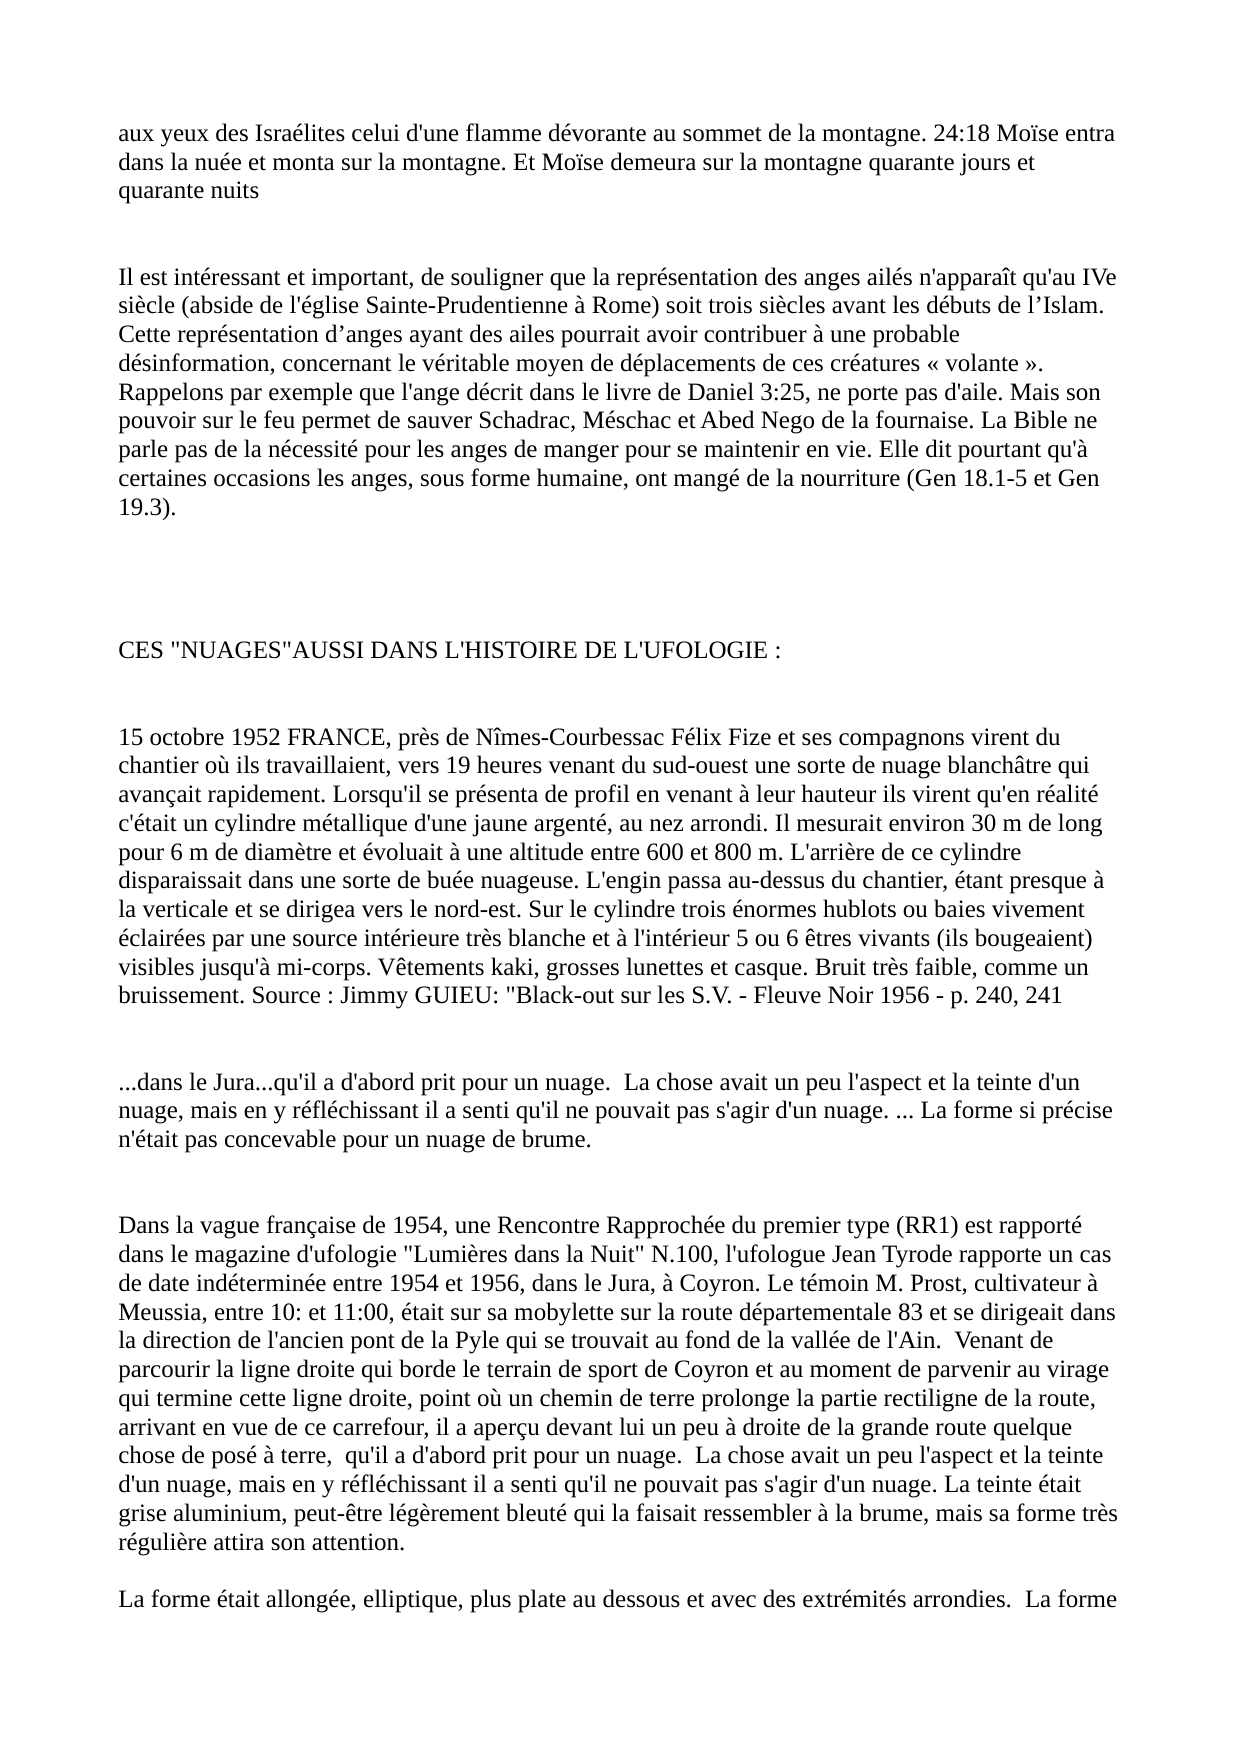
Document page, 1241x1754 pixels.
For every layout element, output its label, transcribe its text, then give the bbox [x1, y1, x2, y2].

text CES "NUAGES"AUSSI DANS L'HISTOIRE DE L'UFOLOGIE : [118, 636, 1122, 664]
text ...dans le Jura...qu'il a d'abord prit pour un nuage. La chose avait un peu l'aspect et la teinte d'un nuage, mais en y réfléchissant il a senti qu'il ne pouvait pas s'agir d'un nuage. ... La forme si précise n'était pas concevable pour un nuage de brume. [118, 1067, 1122, 1153]
text Dans la vague française de 1954, une Rencontre Rapprochée du premier type (RR1) est rapporté dans le magazine d'ufologie "Lumières dans la Nuit" N.100, l'ufologue Jean Tyrode rapporte un cas de date indéterminée entre 1954 et 1956, dans le Jura, à Coyron. Le témoin M. Prost, cultivateur à Meussia, entre 10: et 11:00, était sur sa mobylette sur la route départementale 83 et se dirigeait dans la direction de l'ancien pont de la Pyle qui se trouvait au fond de la vallée de l'Ain. Venant de parcourir la ligne droite qui borde le terrain de sport de Coyron et au moment de parvenir au virage qui termine cette ligne droite, point où un chemin de terre prolonge la partie rectiligne de la route, arrivant en vue de ce carrefour, il a aperçu devant lui un peu à droite de la grande route quelque chose de posé à terre, qu'il a d'abord prit pour un nuage. La chose avait un peu l'aspect et la teinte d'un nuage, mais en y réfléchissant il a senti qu'il ne pouvait pas s'agir d'un nuage. La teinte était grise aluminium, peut-être légèrement bleuté qui la faisait ressembler à la brume, mais sa forme très régulière attira son attention. [118, 1211, 1122, 1556]
text 15 octobre 1952 FRANCE, près de Nîmes-Courbessac Félix Fize et ses compagnons virent du chantier où ils travaillaient, vers 19 heures venant du sud-ouest une sorte de nuage blanchâtre qui avançait rapidement. Lorsqu'il se présenta de profil en venant à leur hauteur ils virent qu'en réalité c'était un cylindre métallique d'une jaune argenté, au nez arrondi. Il mesurait environ 30 m de long pour 6 m de diamètre et évoluait à une altitude entre 600 et 800 m. L'arrière de ce cylindre disparaissait dans une sorte de buée nuageuse. L'engin passa au-dessus du chantier, étant presque à la verticale et se dirigea vers le nord-est. Sur le cylindre trois énormes hublots ou baies vivement éclairées par une source intérieure très blanche et à l'intérieur 5 ou 6 êtres vivants (ils bougeaient) visibles jusqu'à mi-corps. Vêtements kaki, grosses lunettes et casque. Bruit très faible, comme un bruissement. Source : Jimmy GUIEU: "Black-out sur les S.V. - Fleuve Noir 1956 - p. 240, 241 [118, 722, 1122, 1009]
text La forme était allongée, elliptique, plus plate au dessous et avec des extrémités arrondies. La forme [118, 1584, 1122, 1613]
text aux yeux des Israélites celui d'une flamme dévorante au sommet de la montagne. 24:18 Moïse entra dans la nuée et monta sur la montagne. Et Moïse demeura sur la montagne quarante jours et quarante nuits [118, 118, 1122, 204]
text Il est intéressant et important, de souligner que la représentation des anges ailés n'apparaît qu'au IVe siècle (abside de l'église Sainte-Prudentienne à Rome) soit trois siècles avant les débuts de l’Islam. Cette représentation d’anges ayant des ailes pourrait avoir contribuer à une probable désinformation, concernant le véritable moyen de déplacements de ces créatures « volante ». Rappelons par exemple que l'ange décrit dans le livre de Daniel 3:25, ne porte pas d'aile. Mais son pouvoir sur le feu permet de sauver Schadrac, Méschac et Abed Nego de la fournaise. La Bible ne parle pas de la nécessité pour les anges de manger pour se maintenir en vie. Elle dit pourtant qu'à certaines occasions les anges, sous forme humaine, ont mangé de la nourriture (Gen 18.1-5 et Gen 19.3). [118, 262, 1122, 521]
